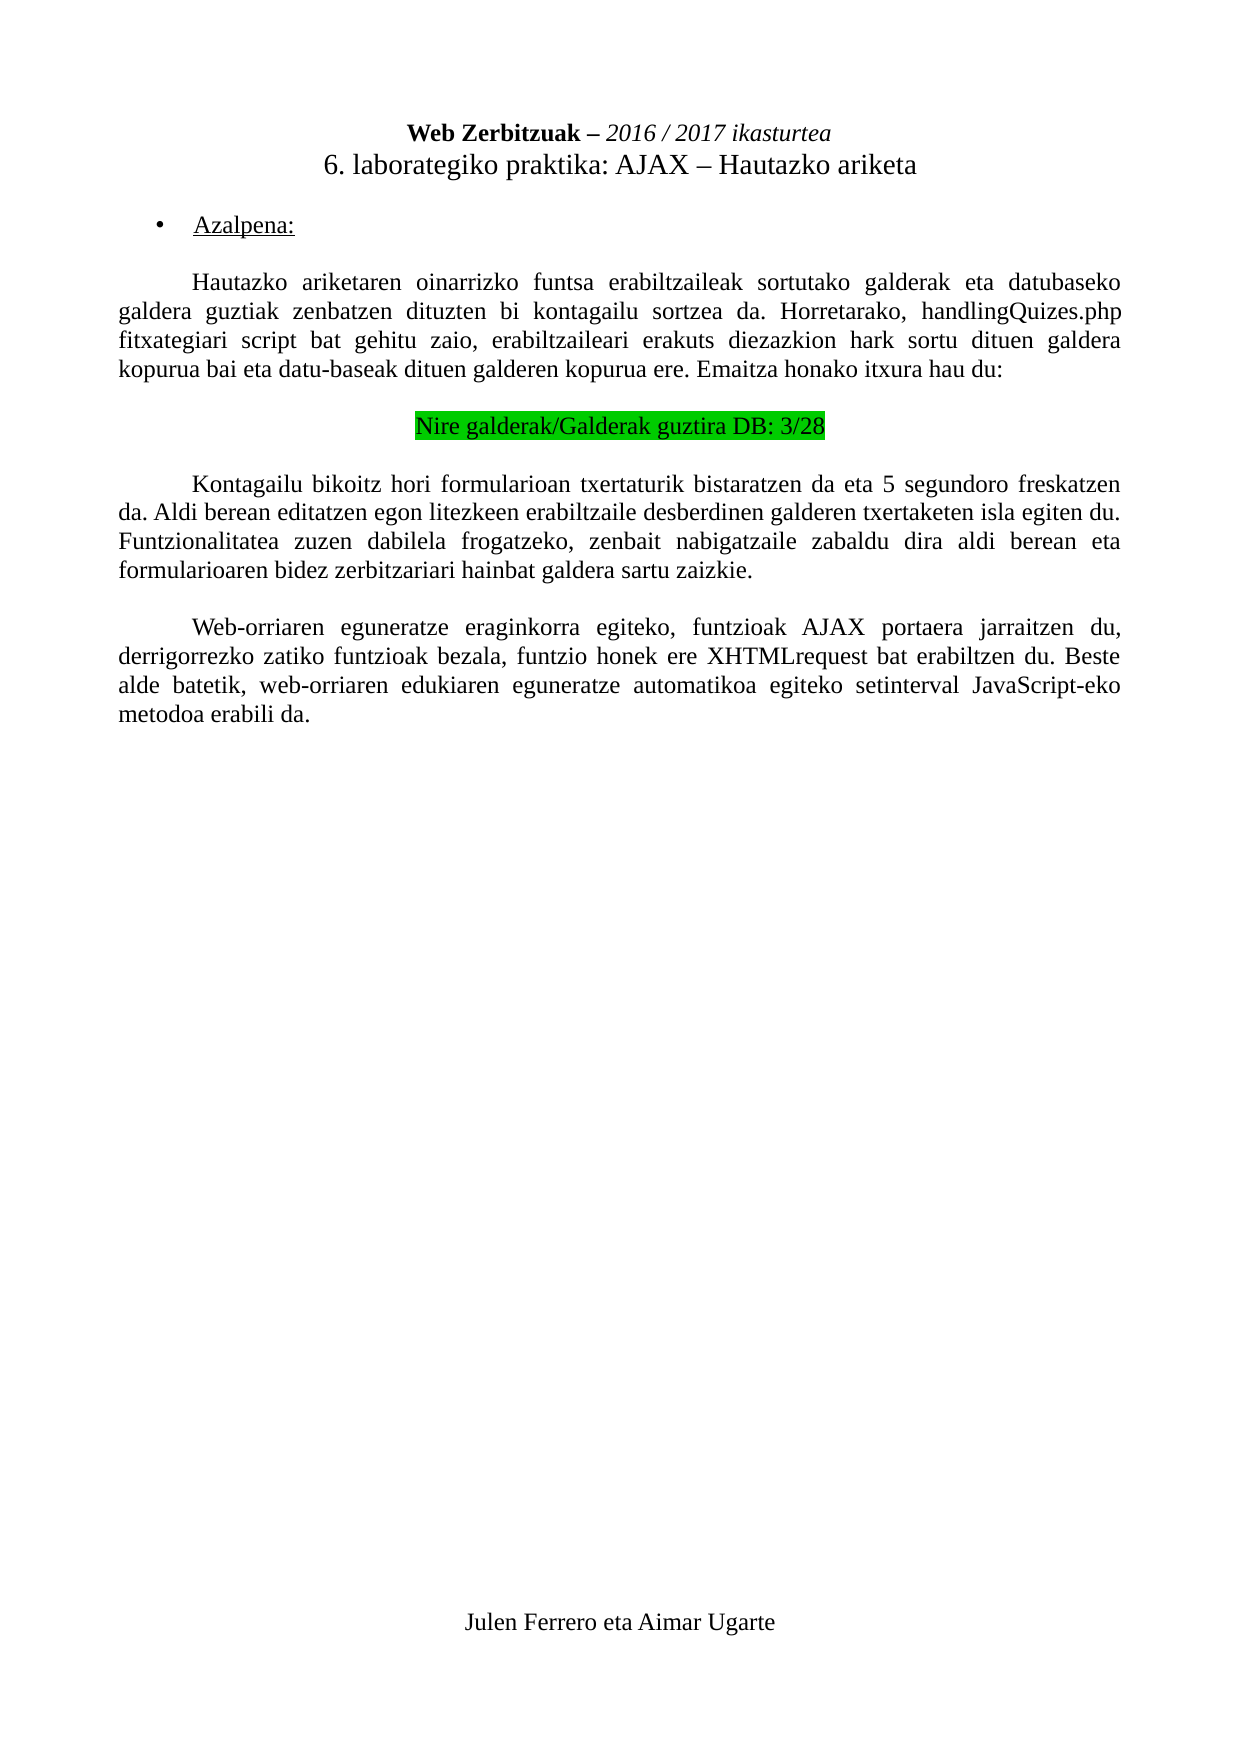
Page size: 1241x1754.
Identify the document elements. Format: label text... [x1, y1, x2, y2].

text Nire galderak/Galderak guztira DB: 3/28 [118, 411, 1122, 440]
text Hautazko ariketaren oinarrizko funtsa erabiltzaileak sortutako galderak eta datubaseko galdera guztiak zenbatzen dituzten bi kontagailu sortzea da. Horretarako, handlingQuizes.php fitxategiari script bat gehitu zaio, erabiltzaileari erakuts diezazkion hark sortu dituen galdera kopurua bai eta datu-baseak dituen galderen kopurua ere. Emaitza honako itxura hau du: [118, 267, 1122, 382]
text Web-orriaren eguneratze eraginkorra egiteko, funtzioak AJAX portaera jarraitzen du, derrigorrezko zatiko funtzioak bezala, funtzio honek ere XHTMLrequest bat erabiltzen du. Beste alde batetik, web-orriaren edukiaren eguneratze automatikoa egiteko setinterval JavaScript-eko metodoa erabili da. [118, 612, 1122, 727]
list Azalpena: [156, 210, 1122, 239]
text Kontagailu bikoitz hori formularioan txertaturik bistaratzen da eta 5 segundoro freskatzen da. Aldi berean editatzen egon litezkeen erabiltzaile desberdinen galderen txertaketen isla egiten du. Funtzionalitatea zuzen dabilela frogatzeko, zenbait nabigatzaile zabaldu dira aldi berean eta formularioaren bidez zerbitzariari hainbat galdera sartu zaizkie. [118, 469, 1122, 584]
